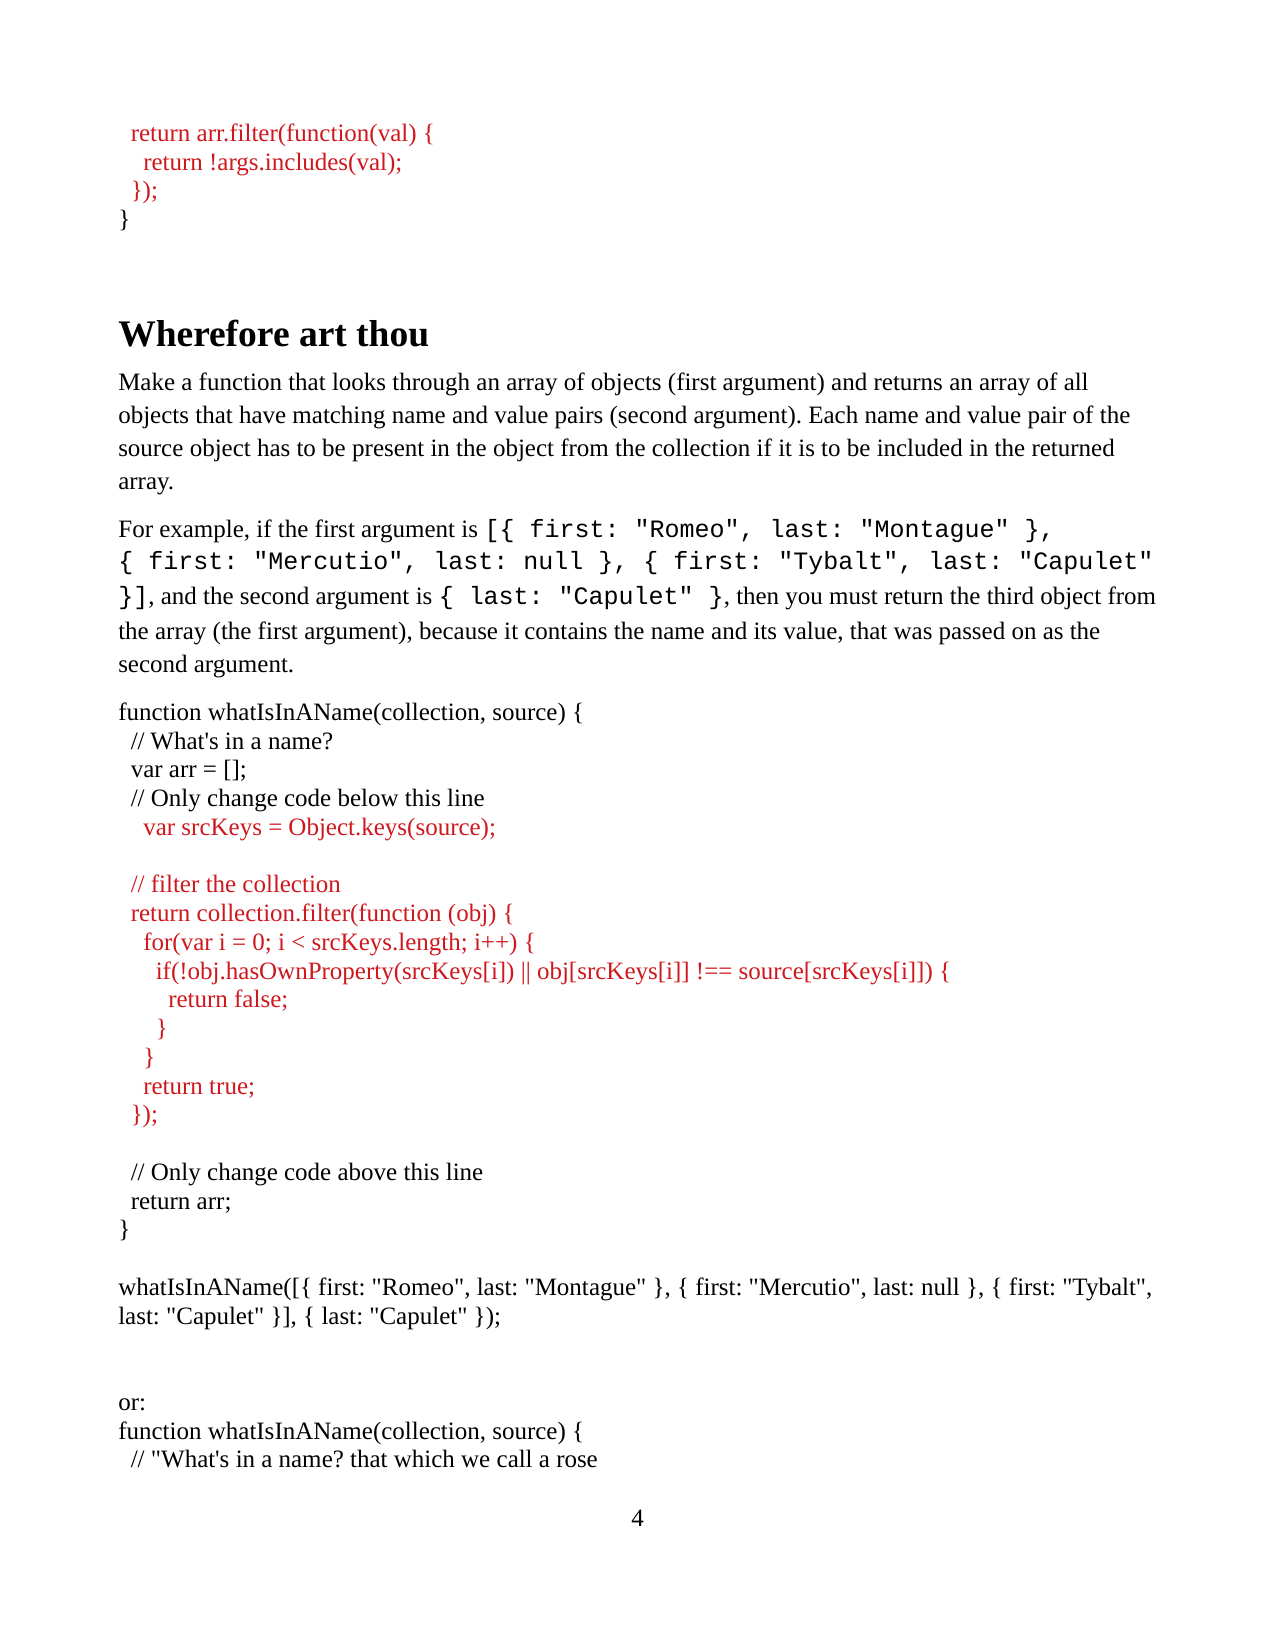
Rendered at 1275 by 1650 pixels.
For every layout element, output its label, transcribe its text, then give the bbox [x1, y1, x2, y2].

text // filter the collection [118, 869, 1157, 898]
text return !args.includes(val); [118, 147, 1157, 176]
text return arr.filter(function(val) { [118, 118, 1157, 147]
text } [118, 204, 1157, 233]
text } [118, 1042, 1157, 1071]
text }); [118, 1099, 1157, 1128]
text function whatIsInAName(collection, source) { [118, 1416, 1157, 1444]
subtitle Wherefore art thou [118, 311, 1157, 354]
text // Only change code above this line [118, 1157, 1157, 1186]
text whatIsInAName([{ first: "Romeo", last: "Montague" }, { first: "Mercutio", last: null }, { first: "Tybalt", last: "Capulet" }], { last: "Capulet" }); [118, 1272, 1157, 1329]
text For example, if the first argument is [{ first: "Romeo", last: "Montague" }, { first: "Mercutio", last: null }, { first: "Tybalt", last: "Capulet" }], and the second argument is { last: "Capulet" }, then you must return the third object from the array (the first argument), because it contains the name and its value, that was passed on as the second argument. [118, 514, 1157, 678]
text Make a function that looks through an array of objects (first argument) and returns an array of all objects that have matching name and value pairs (second argument). Each name and value pair of the source object has to be present in the object from the collection if it is to be included in the returned array. [118, 367, 1157, 495]
text }); [118, 176, 1157, 204]
text var arr = []; [118, 754, 1157, 783]
text if(!obj.hasOwnProperty(srcKeys[i]) || obj[srcKeys[i]] !== source[srcKeys[i]]) { [118, 956, 1157, 984]
text function whatIsInAName(collection, source) { [118, 697, 1157, 726]
text return collection.filter(function (obj) { [118, 898, 1157, 927]
text return arr; [118, 1186, 1157, 1214]
text return true; [118, 1071, 1157, 1099]
text // Only change code below this line [118, 783, 1157, 812]
text // What's in a name? [118, 726, 1157, 754]
text for(var i = 0; i < srcKeys.length; i++) { [118, 927, 1157, 956]
text return false; [118, 984, 1157, 1013]
text // "What's in a name? that which we call a rose [118, 1444, 1157, 1473]
text var srcKeys = Object.keys(source); [118, 812, 1157, 841]
text or: [118, 1387, 1157, 1416]
text } [118, 1214, 1157, 1243]
text } [118, 1013, 1157, 1042]
